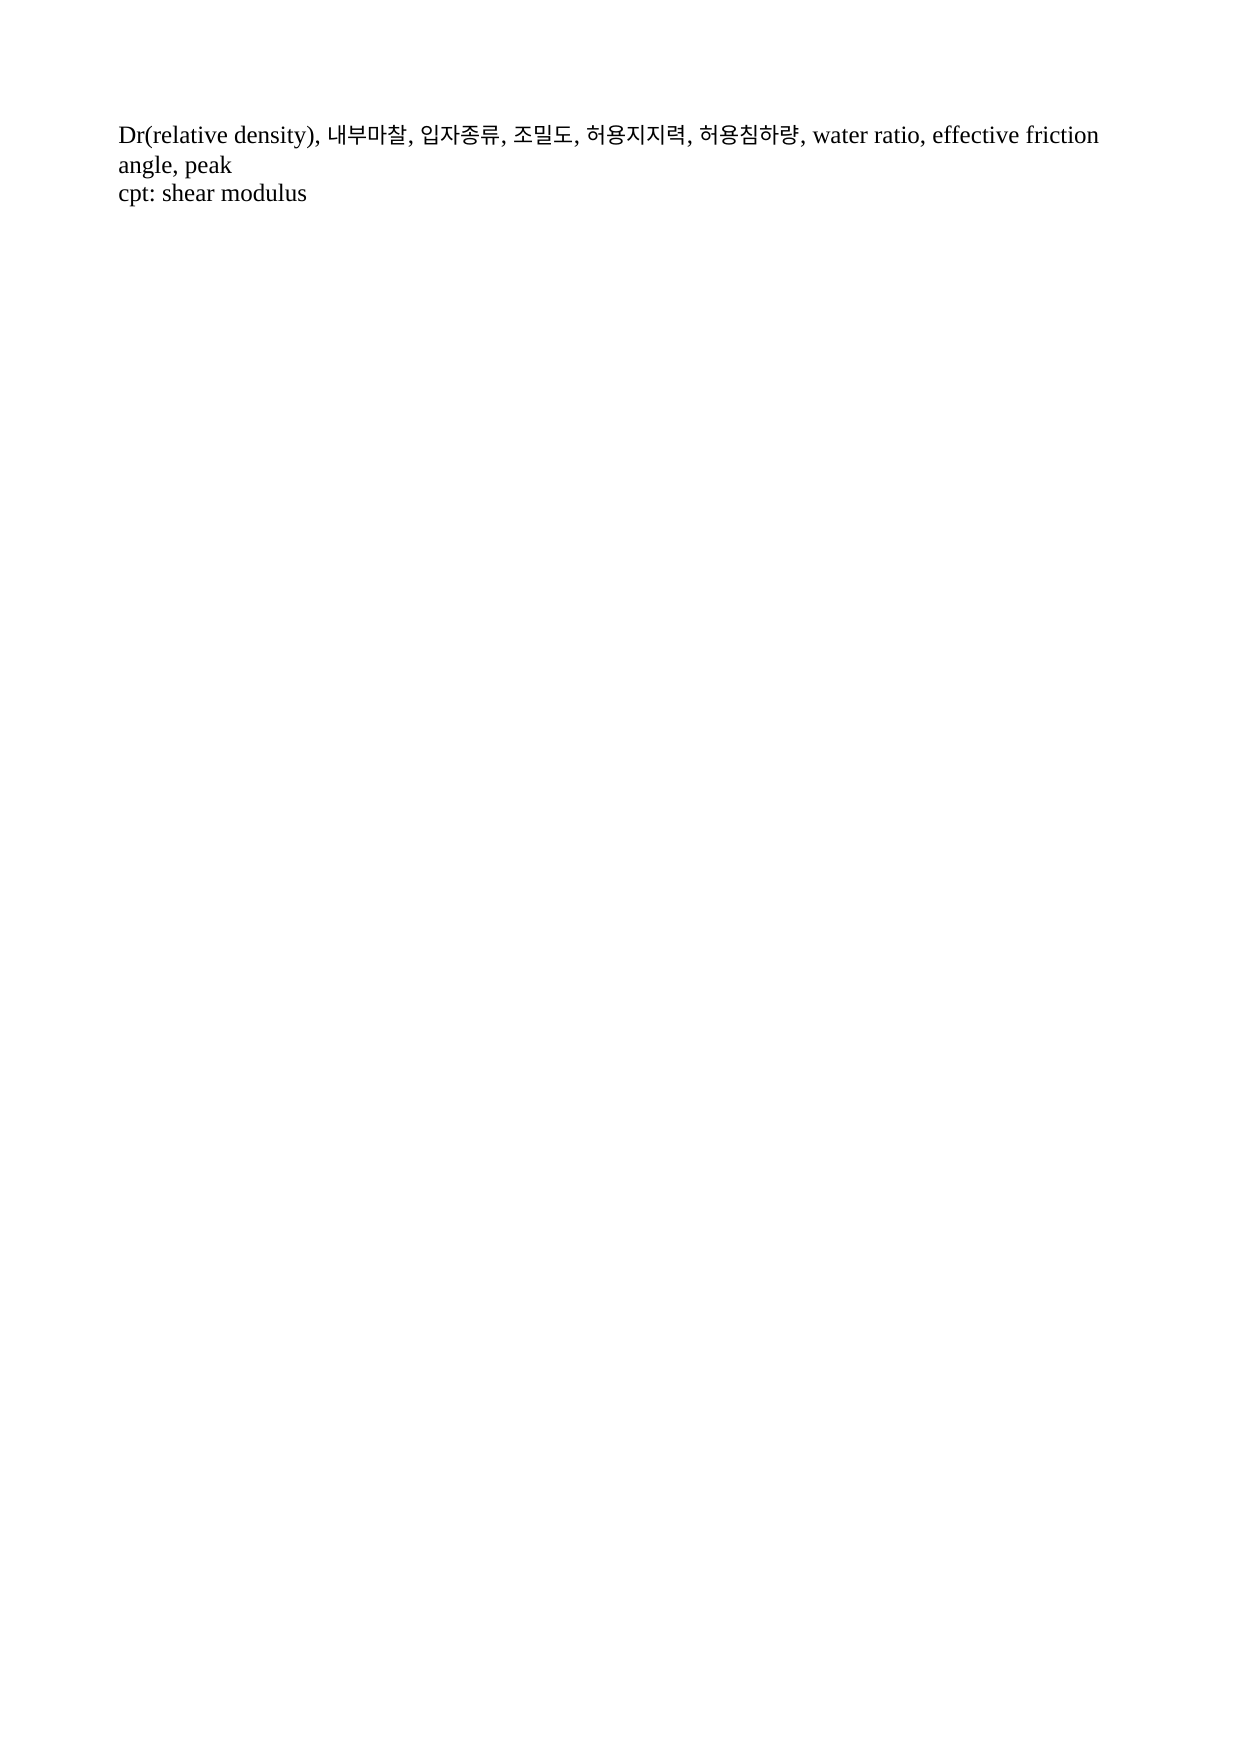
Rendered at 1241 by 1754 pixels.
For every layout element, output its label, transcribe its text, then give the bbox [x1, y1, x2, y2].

text cpt: shear modulus [118, 178, 1122, 207]
text Dr(relative density), 내부마찰, 입자종류, 조밀도, 허용지지력, 허용침하량, water ratio, effective friction angle, peak [118, 118, 1122, 178]
